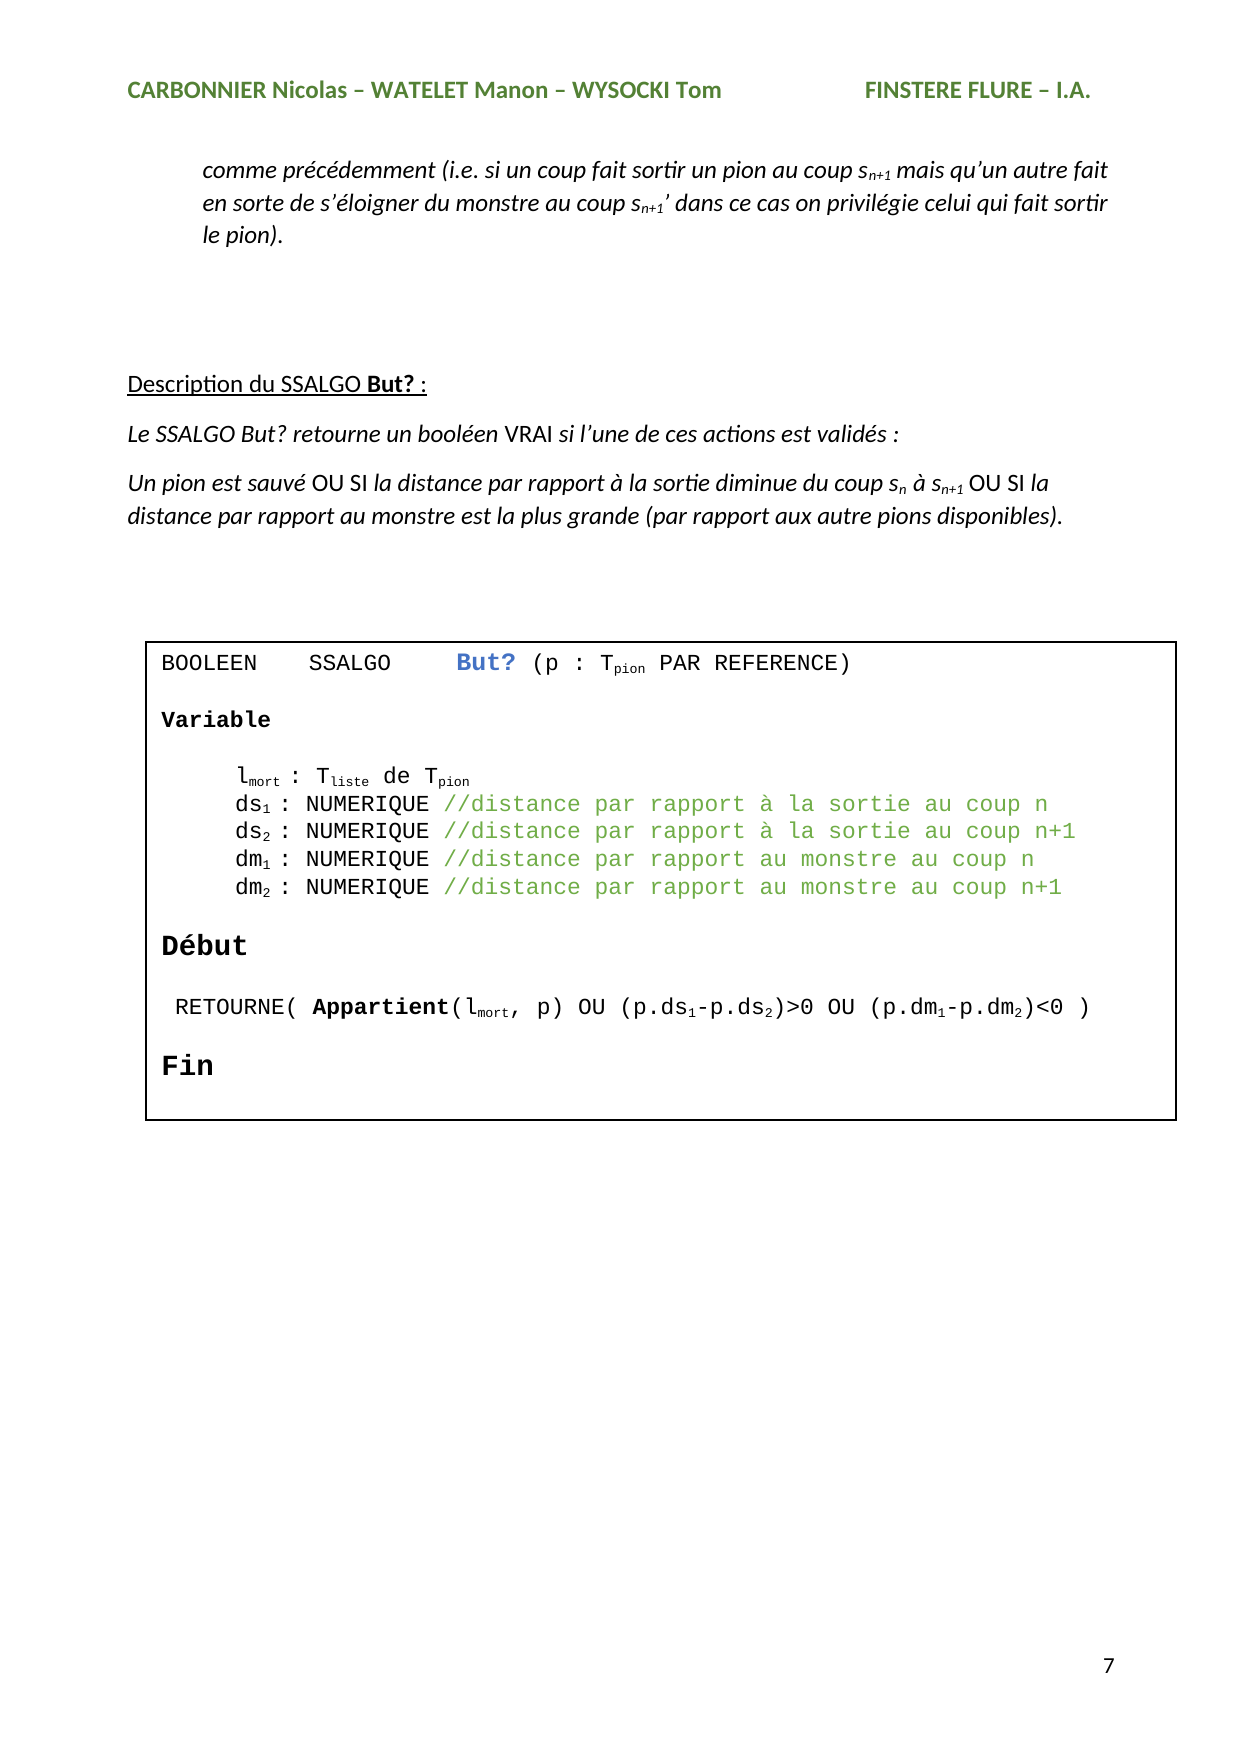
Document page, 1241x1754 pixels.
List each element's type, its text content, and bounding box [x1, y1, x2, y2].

text lmort : Tliste de Tpion [161, 764, 1161, 790]
text Fin [161, 1051, 1161, 1084]
text Variable [161, 708, 1161, 734]
text dm1 : NUMERIQUE //distance par rapport au monstre au coup n [161, 848, 1161, 874]
text RETOURNE( Appartient(lmort, p) OU (p.ds1-p.ds2)>0 OU (p.dm1-p.dm2)<0 ) [161, 995, 1161, 1021]
text Description du SSALGO But? : [127, 368, 1114, 399]
text ds1 : NUMERIQUE //distance par rapport à la sortie au coup n [161, 792, 1161, 818]
text dm2 : NUMERIQUE //distance par rapport au monstre au coup n+1 [161, 876, 1161, 902]
text Un pion est sauvé OU SI la distance par rapport à la sortie diminue du coup sn à sn+1 OU SI la distance par rapport au monstre est la plus grande (par rapport aux autre pions disponibles). [127, 468, 1114, 531]
list comme précédemment (i.e. si un coup fait sortir un pion au coup sn+1 mais qu’un autre fait en sorte de s’éloigner du monstre au coup sn+1’ dans ce cas on privilégie celui qui fait sortir le pion). [202, 154, 1114, 250]
text Début [161, 931, 1161, 964]
text ds2 : NUMERIQUE //distance par rapport à la sortie au coup n+1 [161, 820, 1161, 846]
text Le SSALGO But? retourne un booléen VRAI si l’une de ces actions est validés : [127, 418, 1114, 448]
text BOOLEEN SSALGO But? (p : Tpion PAR REFERENCE) [161, 650, 1161, 678]
